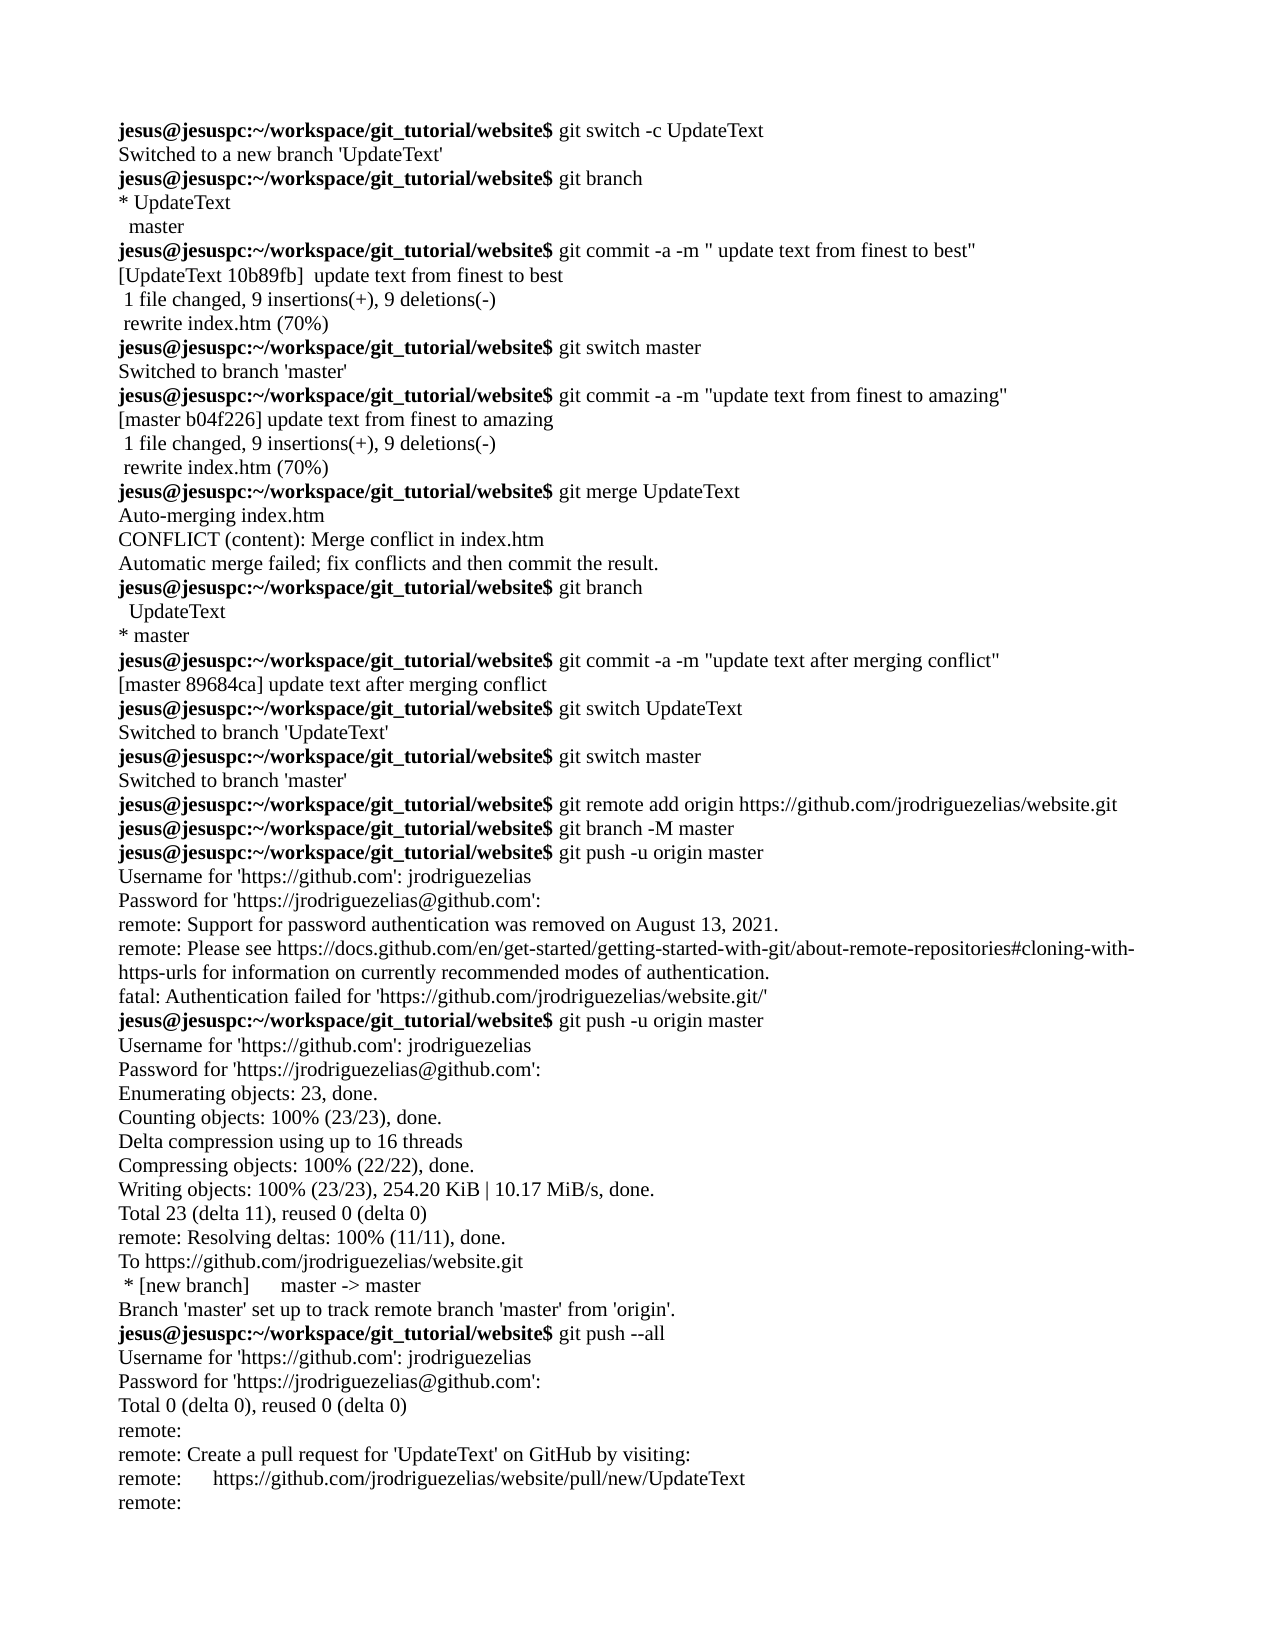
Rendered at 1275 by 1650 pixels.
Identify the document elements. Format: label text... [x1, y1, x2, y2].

text master [118, 214, 1157, 238]
text jesus@jesuspc:~/workspace/git_tutorial/website$ git push -u origin master [118, 1008, 1157, 1032]
text Total 23 (delta 11), reused 0 (delta 0) [118, 1201, 1157, 1225]
text * UpdateText [118, 190, 1157, 214]
text [master 89684ca] update text after merging conflict [118, 672, 1157, 696]
text jesus@jesuspc:~/workspace/git_tutorial/website$ git switch master [118, 744, 1157, 768]
text fatal: Authentication failed for 'https://github.com/jrodriguezelias/website.git/' [118, 984, 1157, 1008]
text Username for 'https://github.com': jrodriguezelias [118, 864, 1157, 888]
text jesus@jesuspc:~/workspace/git_tutorial/website$ git branch [118, 166, 1157, 190]
text rewrite index.htm (70%) [118, 311, 1157, 335]
text [UpdateText 10b89fb] update text from finest to best [118, 262, 1157, 287]
text jesus@jesuspc:~/workspace/git_tutorial/website$ git switch master [118, 335, 1157, 359]
text Auto-merging index.htm [118, 503, 1157, 527]
text remote: https://github.com/jrodriguezelias/website/pull/new/UpdateText [118, 1466, 1157, 1490]
text jesus@jesuspc:~/workspace/git_tutorial/website$ git commit -a -m " update text from finest to best" [118, 238, 1157, 262]
text Writing objects: 100% (23/23), 254.20 KiB | 10.17 MiB/s, done. [118, 1177, 1157, 1201]
text 1 file changed, 9 insertions(+), 9 deletions(-) [118, 287, 1157, 311]
text jesus@jesuspc:~/workspace/git_tutorial/website$ git switch UpdateText [118, 696, 1157, 720]
text Switched to branch 'master' [118, 768, 1157, 792]
text Password for 'https://jrodriguezelias@github.com': [118, 888, 1157, 912]
text Username for 'https://github.com': jrodriguezelias [118, 1032, 1157, 1057]
text remote: [118, 1490, 1157, 1514]
text remote: Create a pull request for 'UpdateText' on GitHub by visiting: [118, 1442, 1157, 1466]
text remote: [118, 1417, 1157, 1442]
text Total 0 (delta 0), reused 0 (delta 0) [118, 1393, 1157, 1417]
text Delta compression using up to 16 threads [118, 1129, 1157, 1153]
text Enumerating objects: 23, done. [118, 1081, 1157, 1105]
text Branch 'master' set up to track remote branch 'master' from 'origin'. [118, 1297, 1157, 1321]
text jesus@jesuspc:~/workspace/git_tutorial/website$ git push -u origin master [118, 840, 1157, 864]
text remote: Resolving deltas: 100% (11/11), done. [118, 1225, 1157, 1249]
text jesus@jesuspc:~/workspace/git_tutorial/website$ git switch -c UpdateText [118, 118, 1157, 142]
text CONFLICT (content): Merge conflict in index.htm [118, 527, 1157, 551]
text Switched to branch 'UpdateText' [118, 720, 1157, 744]
text 1 file changed, 9 insertions(+), 9 deletions(-) [118, 431, 1157, 455]
text jesus@jesuspc:~/workspace/git_tutorial/website$ git commit -a -m "update text from finest to amazing" [118, 383, 1157, 407]
text Password for 'https://jrodriguezelias@github.com': [118, 1057, 1157, 1081]
text jesus@jesuspc:~/workspace/git_tutorial/website$ git branch -M master [118, 816, 1157, 840]
text remote: Support for password authentication was removed on August 13, 2021. [118, 912, 1157, 936]
text * [new branch] master -> master [118, 1273, 1157, 1297]
text Automatic merge failed; fix conflicts and then commit the result. [118, 551, 1157, 575]
text jesus@jesuspc:~/workspace/git_tutorial/website$ git branch [118, 575, 1157, 599]
text jesus@jesuspc:~/workspace/git_tutorial/website$ git commit -a -m "update text after merging conflict" [118, 647, 1157, 672]
text jesus@jesuspc:~/workspace/git_tutorial/website$ git merge UpdateText [118, 479, 1157, 503]
text Password for 'https://jrodriguezelias@github.com': [118, 1369, 1157, 1393]
text Switched to branch 'master' [118, 359, 1157, 383]
text jesus@jesuspc:~/workspace/git_tutorial/website$ git remote add origin https://github.com/jrodriguezelias/website.git [118, 792, 1157, 816]
text Compressing objects: 100% (22/22), done. [118, 1153, 1157, 1177]
text UpdateText [118, 599, 1157, 623]
text To https://github.com/jrodriguezelias/website.git [118, 1249, 1157, 1273]
text Switched to a new branch 'UpdateText' [118, 142, 1157, 166]
text * master [118, 623, 1157, 647]
text Username for 'https://github.com': jrodriguezelias [118, 1345, 1157, 1369]
text [master b04f226] update text from finest to amazing [118, 407, 1157, 431]
text remote: Please see https://docs.github.com/en/get-started/getting-started-with-git/about-remote-repositories#cloning-with-https-urls for information on currently recommended modes of authentication. [118, 936, 1157, 984]
text rewrite index.htm (70%) [118, 455, 1157, 479]
text jesus@jesuspc:~/workspace/git_tutorial/website$ git push --all [118, 1321, 1157, 1345]
text Counting objects: 100% (23/23), done. [118, 1105, 1157, 1129]
